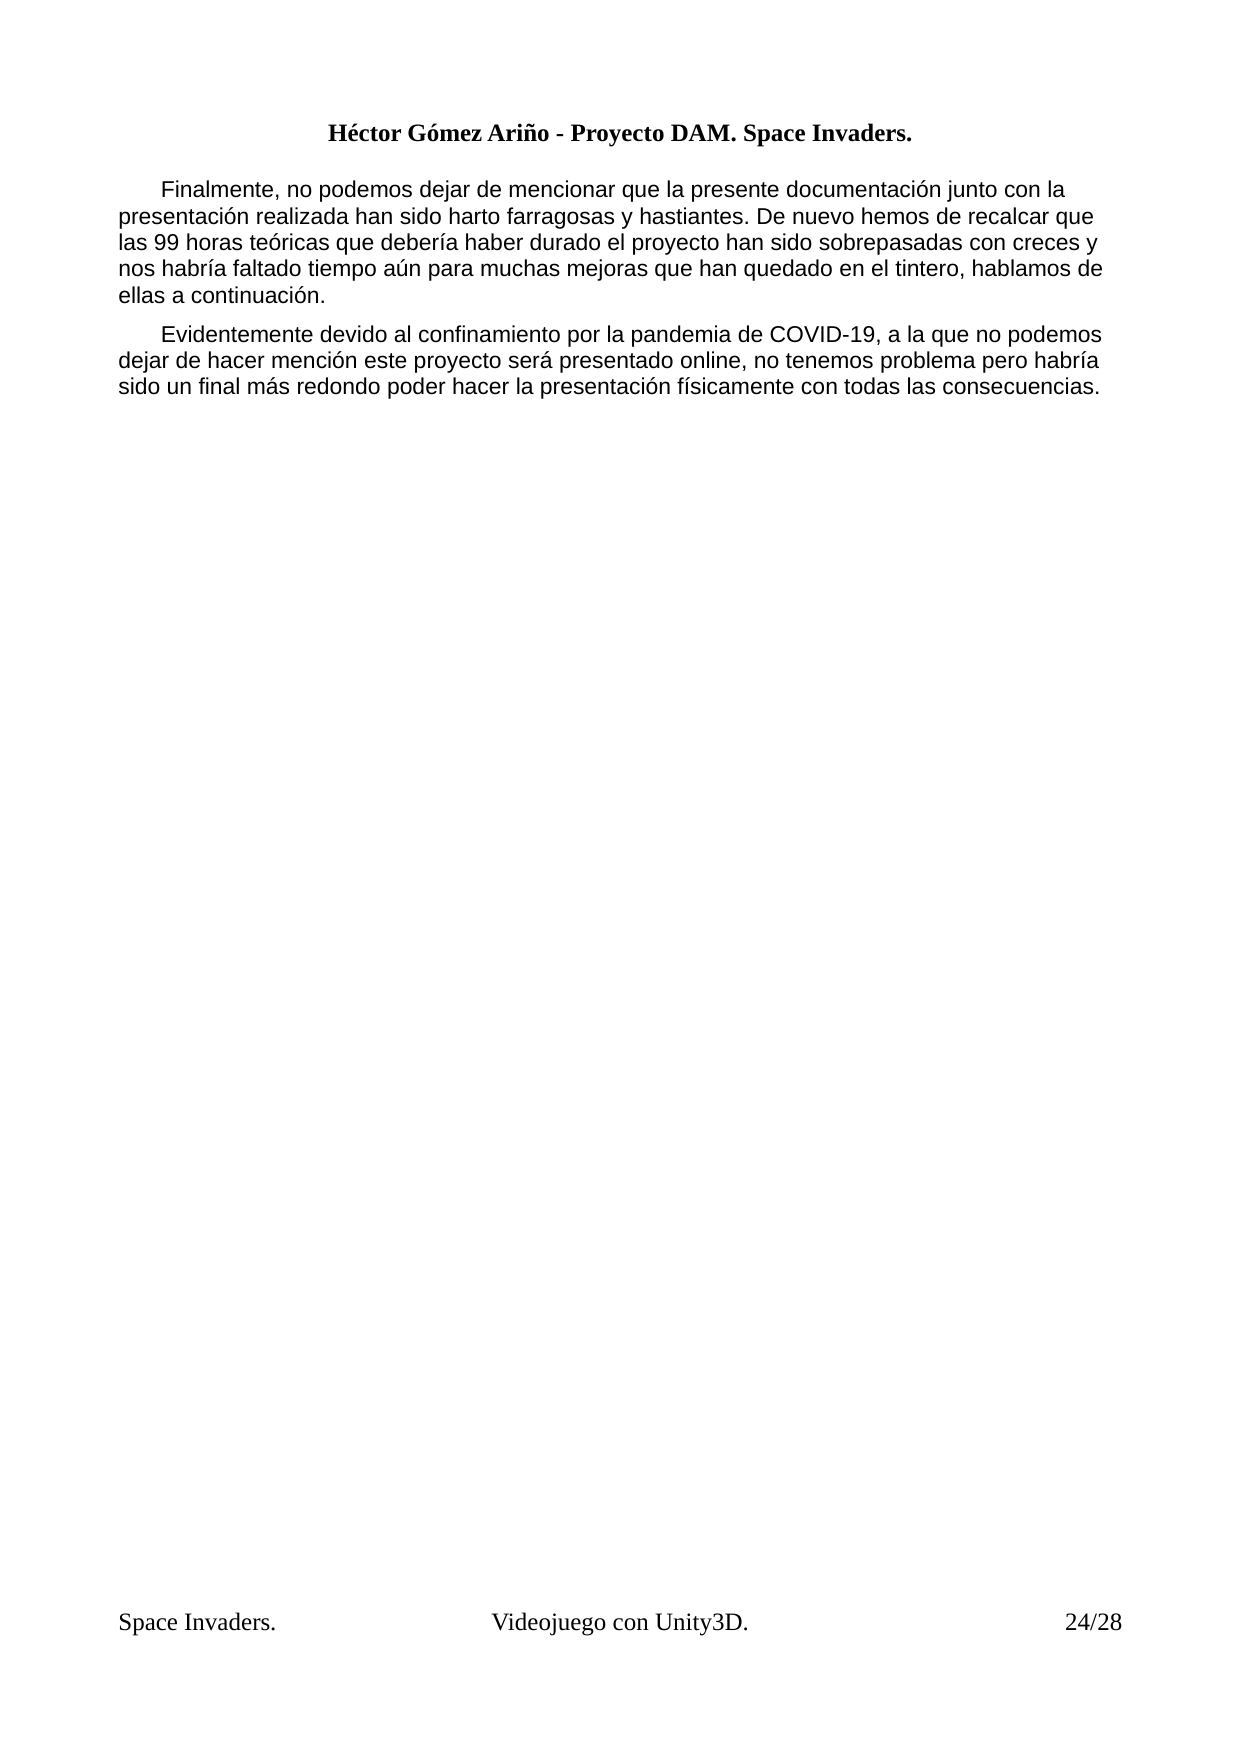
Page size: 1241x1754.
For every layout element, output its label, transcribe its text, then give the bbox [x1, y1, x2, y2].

text Evidentemente devido al confinamiento por la pandemia de COVID-19, a la que no podemos dejar de hacer mención este proyecto será presentado online, no tenemos problema pero habría sido un final más redondo poder hacer la presentación físicamente con todas las consecuencias. [118, 321, 1122, 400]
text Finalmente, no podemos dejar de mencionar que la presente documentación junto con la presentación realizada han sido harto farragosas y hastiantes. De nuevo hemos de recalcar que las 99 horas teóricas que debería haber durado el proyecto han sido sobrepasadas con creces y nos habría faltado tiempo aún para muchas mejoras que han quedado en el tintero, hablamos de ellas a continuación. [118, 176, 1122, 308]
